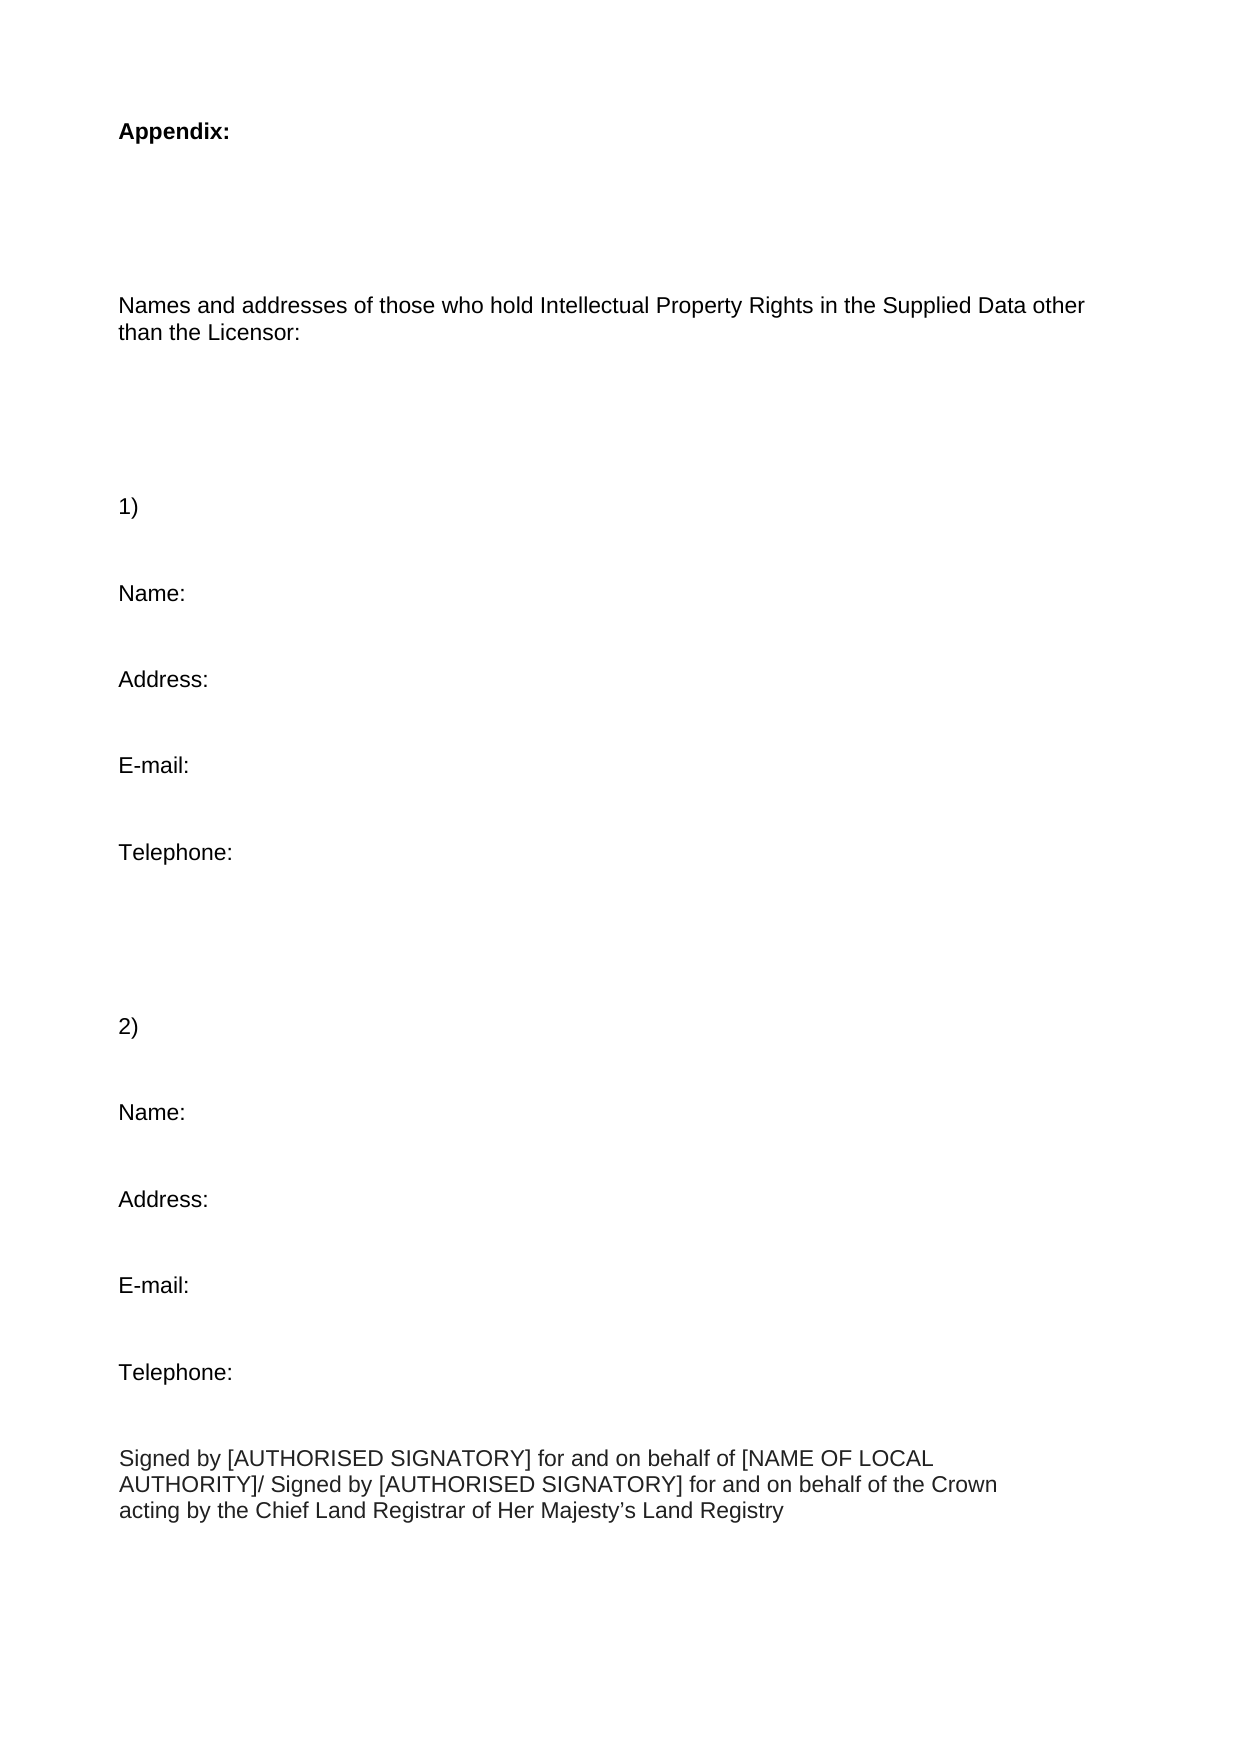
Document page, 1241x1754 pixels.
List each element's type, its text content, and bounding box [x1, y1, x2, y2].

text Address: [118, 666, 1122, 692]
text Address: [118, 1186, 1122, 1212]
table_header Signed by [AUTHORISED SIGNATORY] for and on behalf of [NAME OF LOCAL AUTHORITY]/ Signed by [AUTHORISED SIGNATORY] for and on behalf of the Crown acting by the Chief Land Registrar of Her Majesty’s Land Registry [118, 1415, 1036, 1591]
text 2) [118, 1013, 1122, 1039]
text Telephone: [118, 1358, 1122, 1385]
text E-mail: [118, 752, 1122, 779]
text Telephone: [118, 839, 1122, 865]
text Name: [118, 579, 1122, 606]
text Appendix: [118, 118, 1122, 144]
text Names and addresses of those who hold Intellectual Property Rights in the Supplied Data other than the Licensor: [118, 292, 1122, 345]
text 1) [118, 493, 1122, 519]
table_header [1036, 1415, 1240, 1591]
text E-mail: [118, 1272, 1122, 1298]
text Name: [118, 1099, 1122, 1126]
